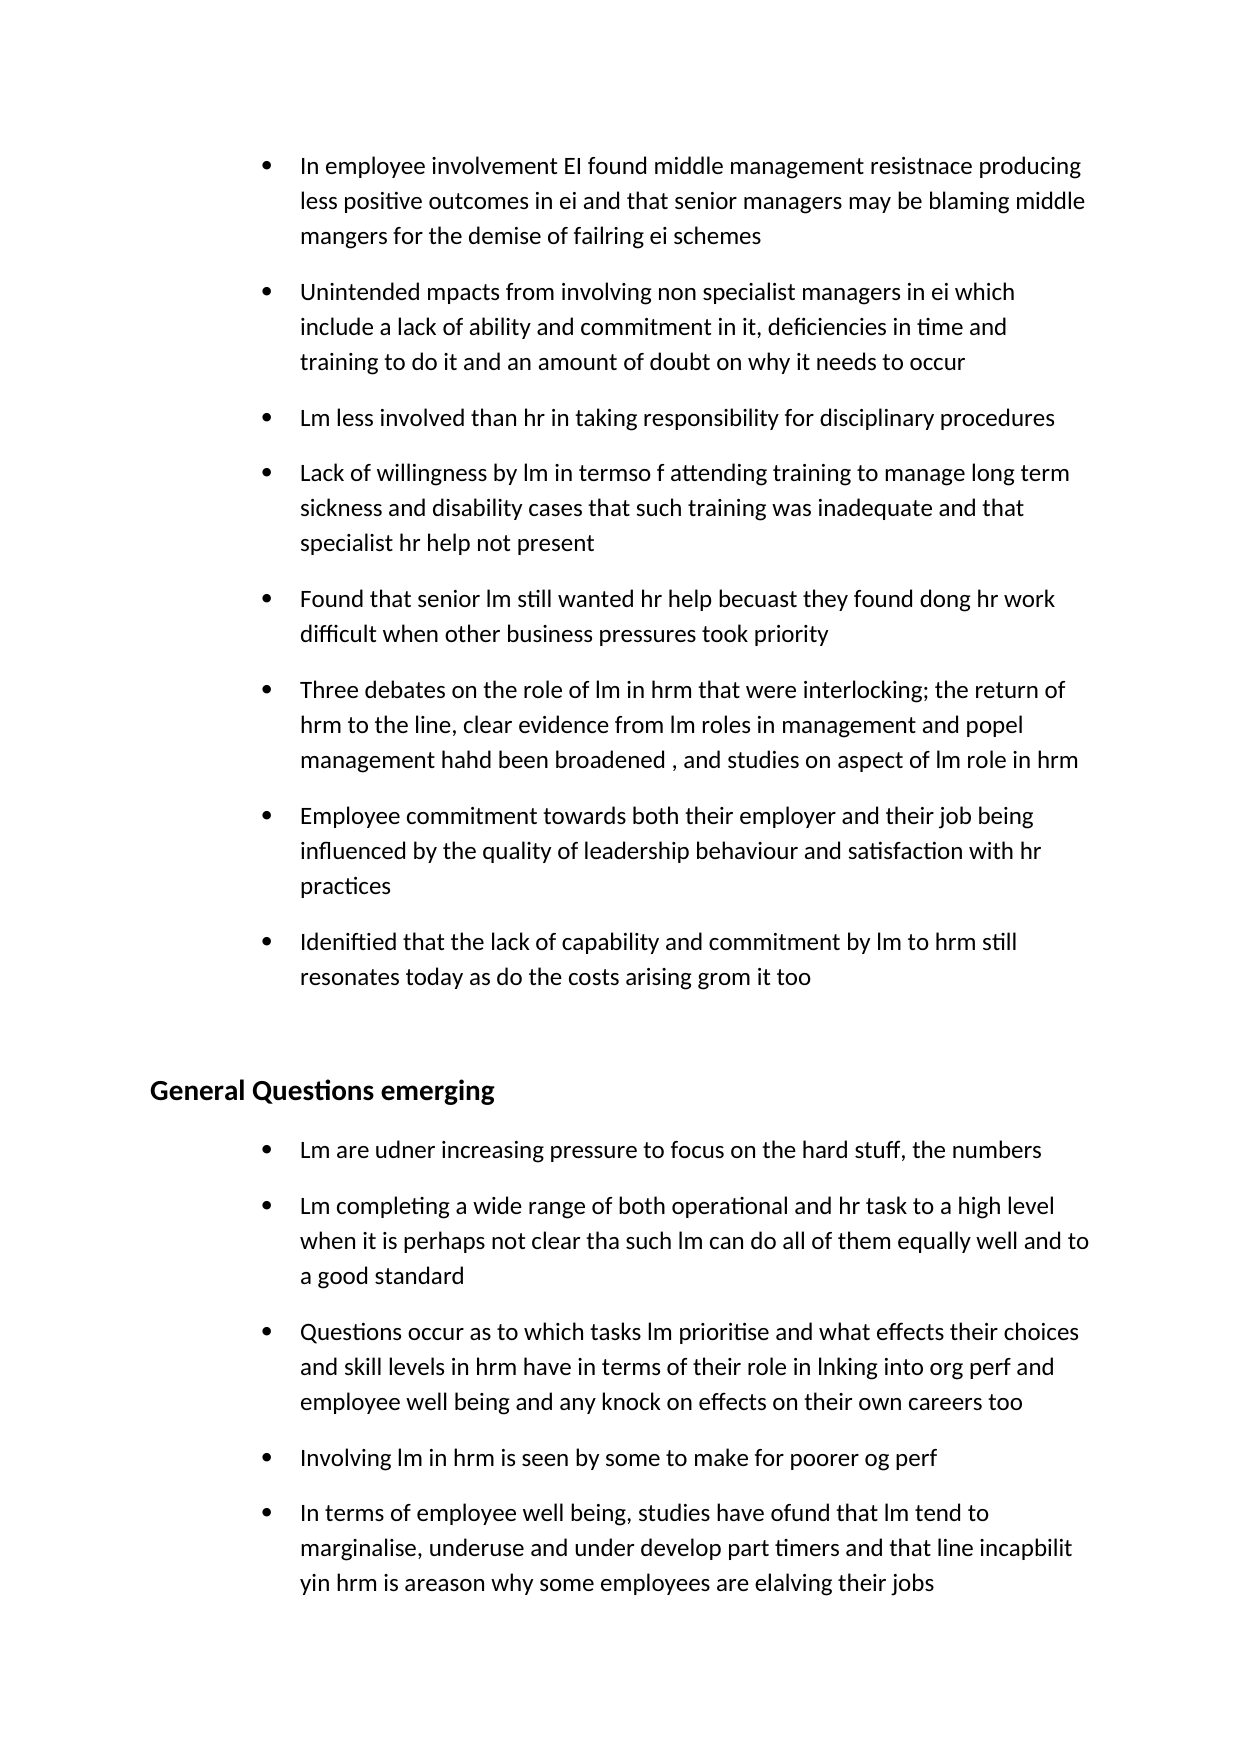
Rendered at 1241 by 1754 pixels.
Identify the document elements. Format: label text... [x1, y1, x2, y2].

list Questions occur as to which tasks lm prioritise and what effects their choices and skill levels in hrm have in terms of their role in lnking into org perf and employee well being and any knock on effects on their own careers too [262, 1316, 1090, 1416]
list Ideniftied that the lack of capability and commitment by lm to hrm still resonates today as do the costs arising grom it too [262, 926, 1090, 991]
text General Questions emerging [150, 1072, 1090, 1108]
list Involving lm in hrm is seen by some to make for poorer og perf [262, 1442, 1090, 1472]
list Unintended mpacts from involving non specialist managers in ei which include a lack of ability and commitment in it, deficiencies in time and training to do it and an amount of doubt on why it needs to occur [262, 276, 1090, 376]
list Lack of willingness by lm in termso f attending training to manage long term sickness and disability cases that such training was inadequate and that specialist hr help not present [262, 457, 1090, 558]
list In employee involvement EI found middle management resistnace producing less positive outcomes in ei and that senior managers may be blaming middle mangers for the demise of failring ei schemes [262, 150, 1090, 251]
list Lm completing a wide range of both operational and hr task to a high level when it is perhaps not clear tha such lm can do all of them equally well and to a good standard [262, 1190, 1090, 1291]
list Three debates on the role of lm in hrm that were interlocking; the return of hrm to the line, clear evidence from lm roles in management and popel management hahd been broadened , and studies on aspect of lm role in hrm [262, 674, 1090, 775]
list Lm less involved than hr in taking responsibility for disciplinary procedures [262, 402, 1090, 432]
list Found that senior lm still wanted hr help becuast they found dong hr work difficult when other business pressures took priority [262, 583, 1090, 649]
list In terms of employee well being, studies have ofund that lm tend to marginalise, underuse and under develop part timers and that line incapbilit yin hrm is areason why some employees are elalving their jobs [262, 1498, 1090, 1598]
list Lm are udner increasing pressure to focus on the hard stuff, the numbers [262, 1134, 1090, 1165]
list Employee commitment towards both their employer and their job being influenced by the quality of leadership behaviour and satisfaction with hr practices [262, 800, 1090, 901]
